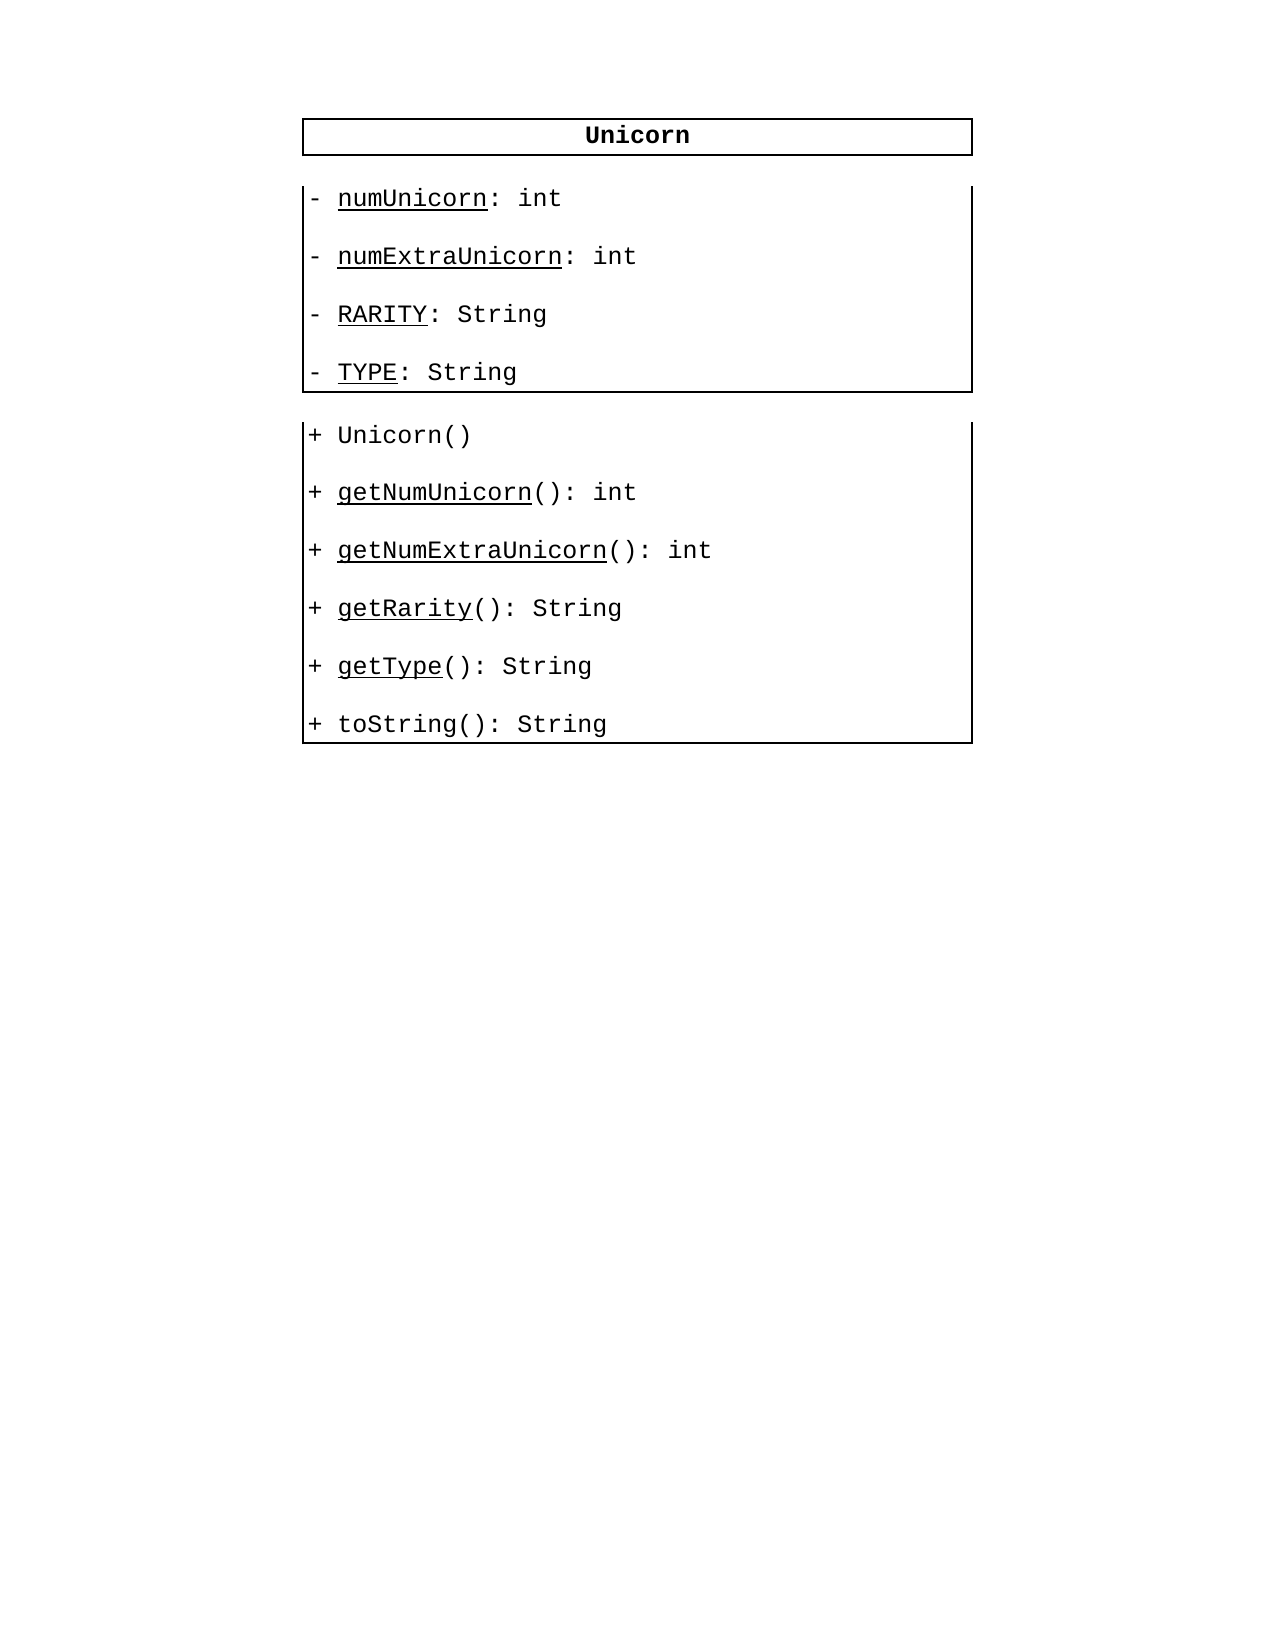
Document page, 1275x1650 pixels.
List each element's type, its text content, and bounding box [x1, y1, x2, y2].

table_cell + Unicorn() + getNumUnicorn(): int + getNumExtraUnicorn(): int + getRarity(): String + getType(): String + toString(): String [304, 422, 971, 742]
table_cell [302, 393, 973, 422]
table_cell - numUnicorn: int - numExtraUnicorn: int - RARITY: String - TYPE: String [304, 186, 971, 391]
table_cell [302, 744, 973, 774]
table_header [302, 156, 973, 186]
table_header Unicorn [304, 120, 971, 154]
